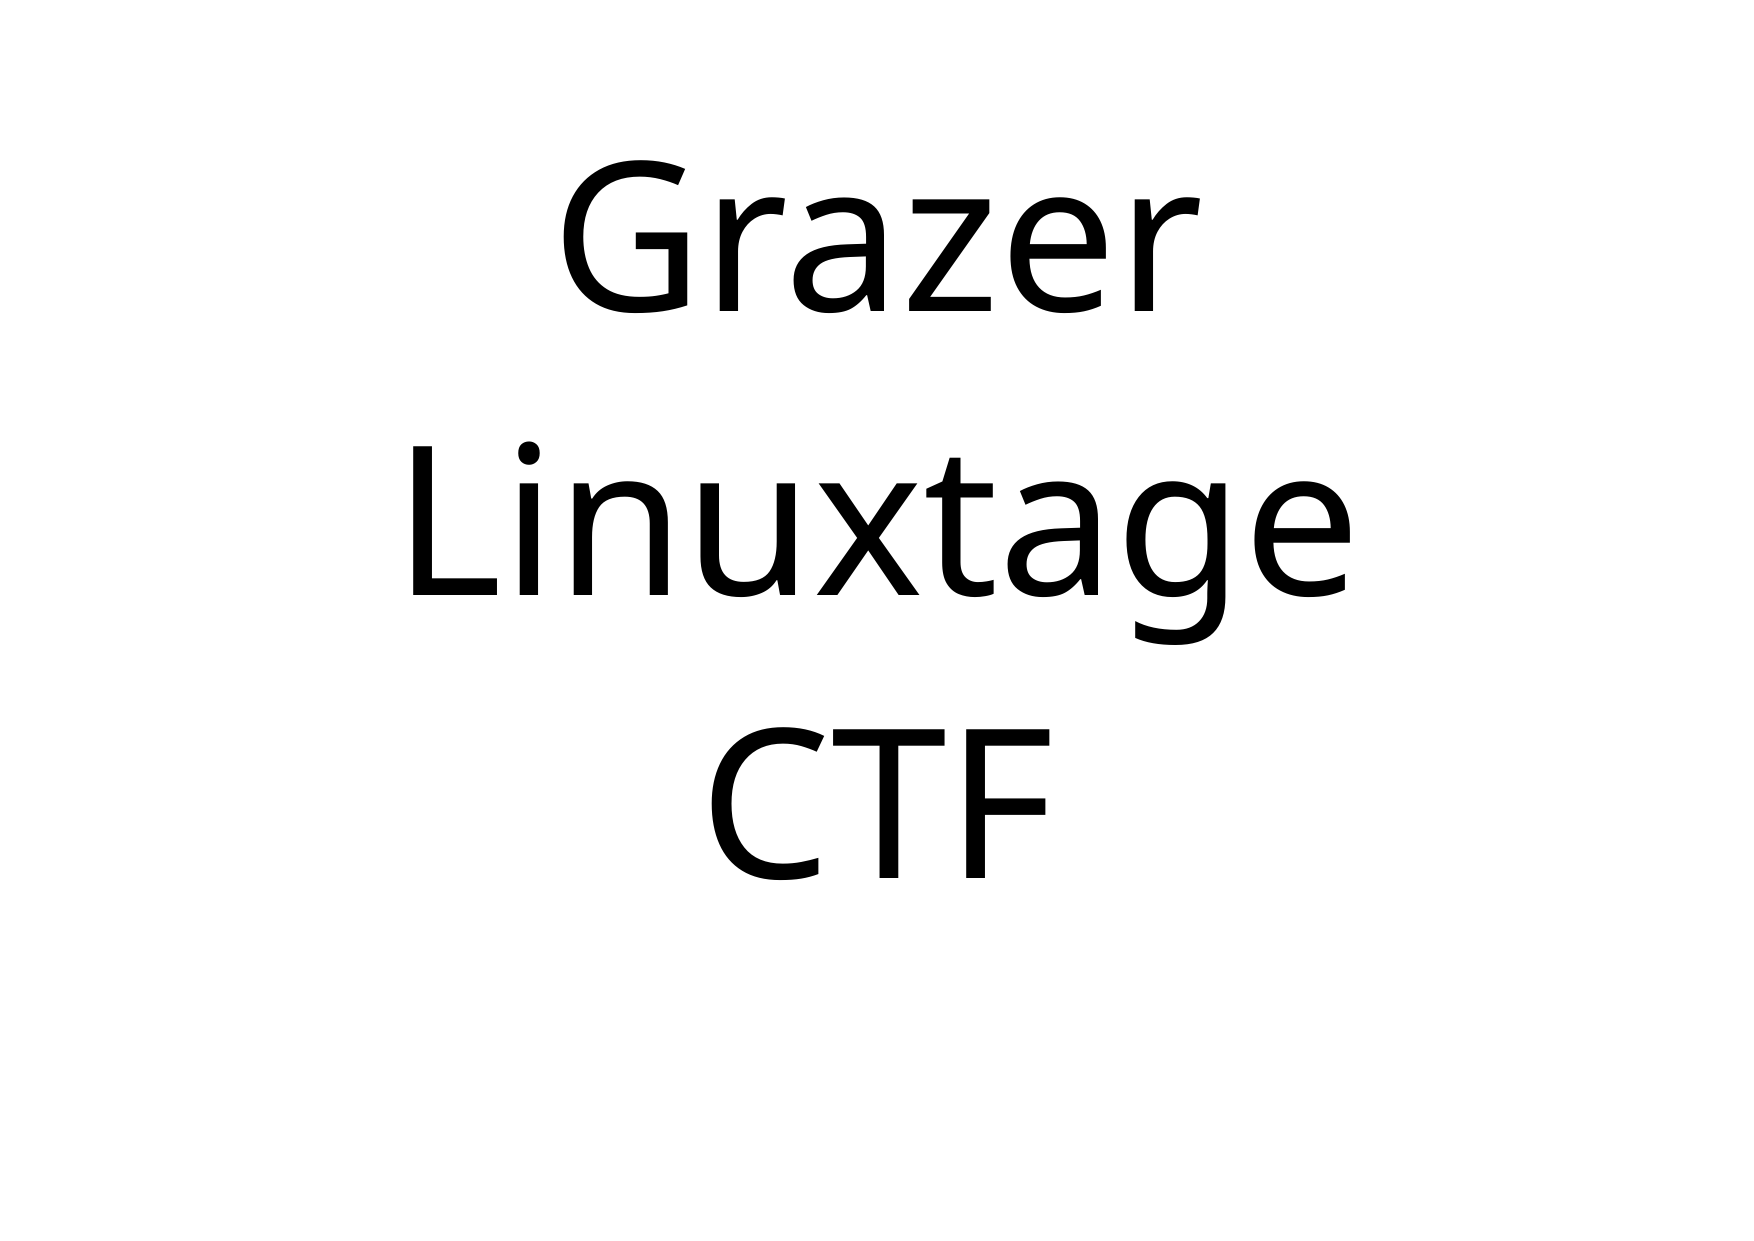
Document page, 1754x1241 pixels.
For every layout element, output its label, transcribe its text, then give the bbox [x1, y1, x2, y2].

text Grazer Linuxtage CTF [88, 88, 1665, 940]
